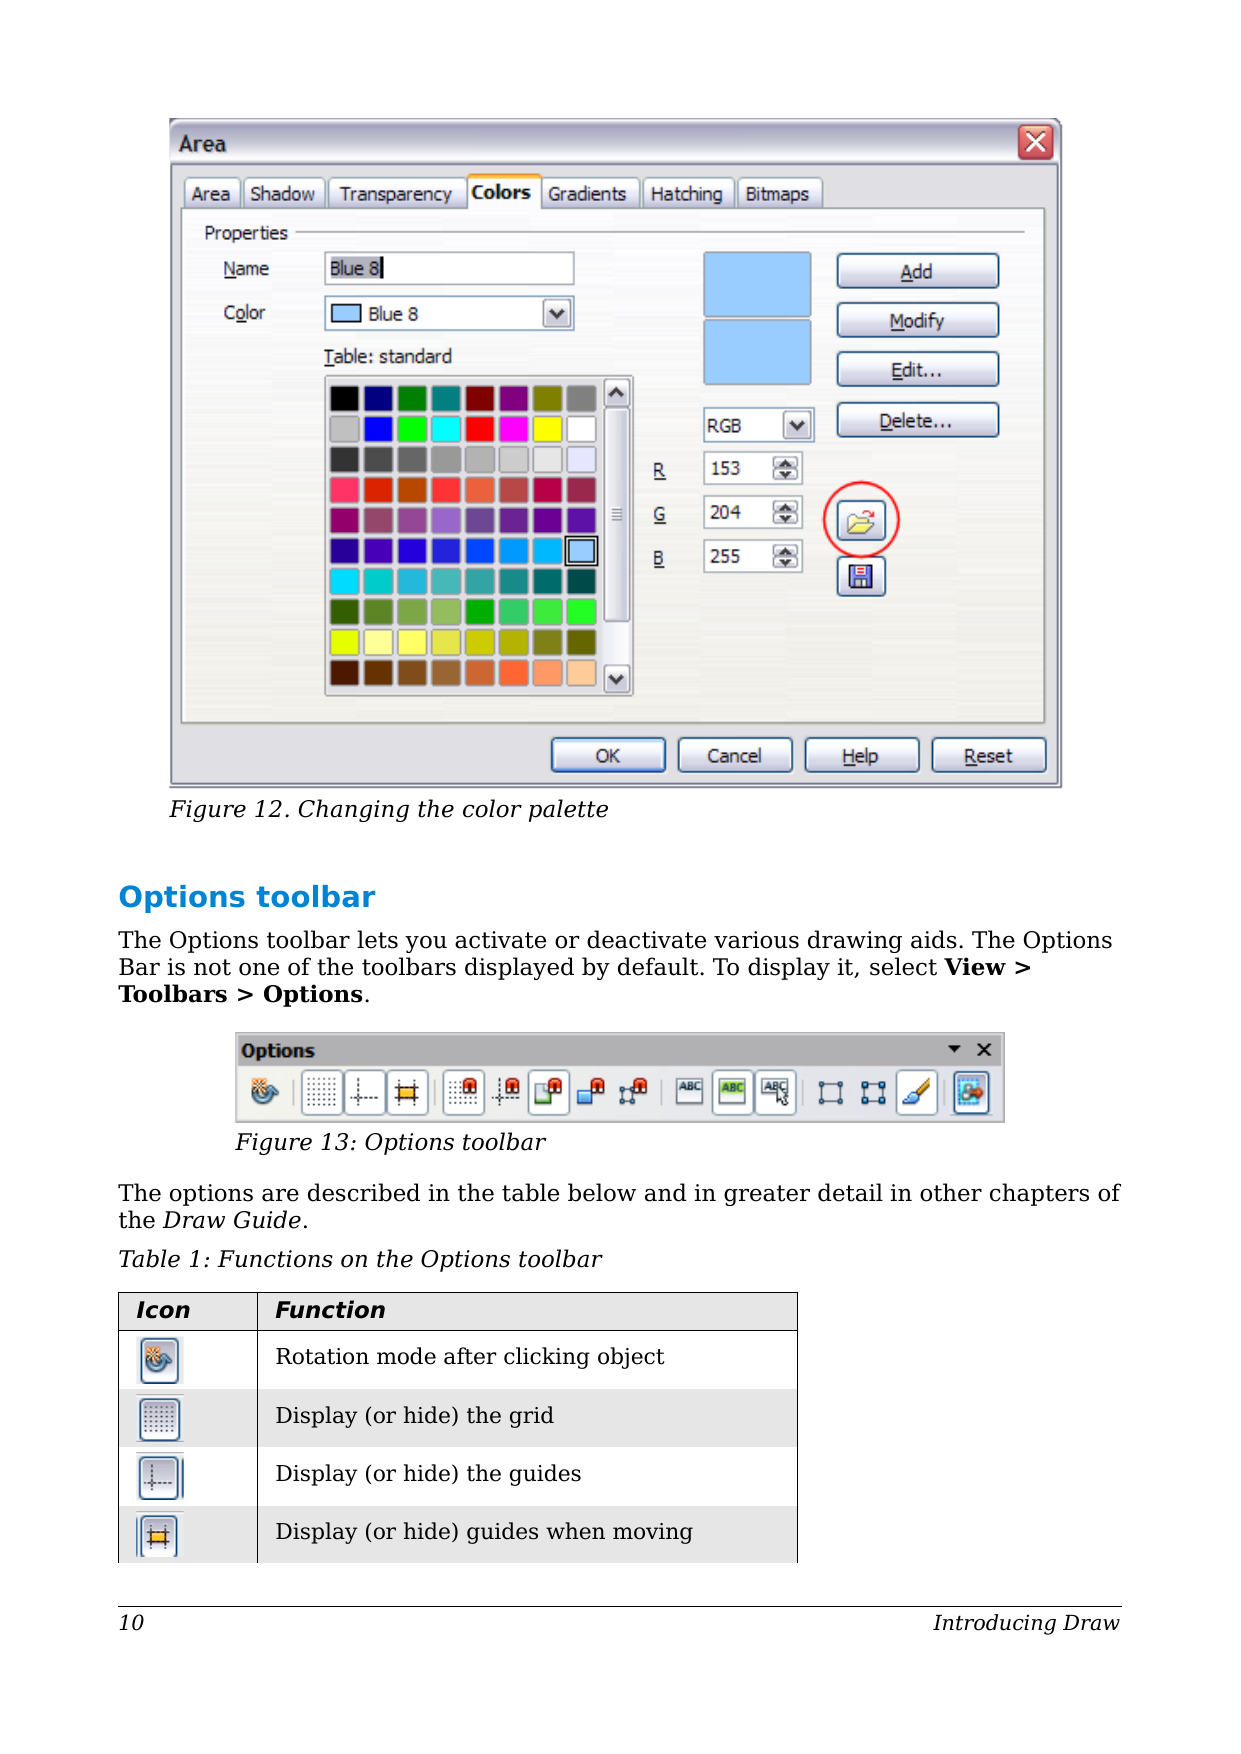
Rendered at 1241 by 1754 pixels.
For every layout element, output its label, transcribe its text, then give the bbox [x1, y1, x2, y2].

table_cell [119, 1389, 257, 1447]
table_cell Display (or hide) guides when moving [258, 1506, 797, 1563]
table_header Function [258, 1293, 797, 1330]
subtitle Options toolbar [118, 880, 1122, 914]
table_cell [119, 1506, 257, 1563]
picture [136, 1511, 184, 1557]
text The options are described in the table below and in greater detail in other chapters of the Draw Guide. [118, 1181, 1122, 1234]
text Figure 13: Options toolbar [235, 1129, 1005, 1156]
picture [169, 118, 1064, 790]
text The Options toolbar lets you activate or deactivate various drawing aids. The Options Bar is not one of the toolbars displayed by default. To display it, select View > Toolbars > Options. [118, 927, 1122, 1008]
table_cell Display (or hide) the grid [258, 1389, 797, 1447]
table_cell [119, 1447, 257, 1506]
picture [136, 1452, 184, 1500]
picture [235, 1032, 1005, 1123]
table_cell [119, 1331, 257, 1389]
table_cell Display (or hide) the guides [258, 1447, 797, 1506]
text Figure 12. Changing the color palette [169, 796, 1071, 823]
text Table 1: Functions on the Options toolbar [118, 1247, 1122, 1273]
table_cell Rotation mode after clicking object [258, 1331, 797, 1389]
picture [136, 1335, 184, 1384]
table_header Icon [119, 1293, 257, 1330]
picture [136, 1394, 184, 1442]
